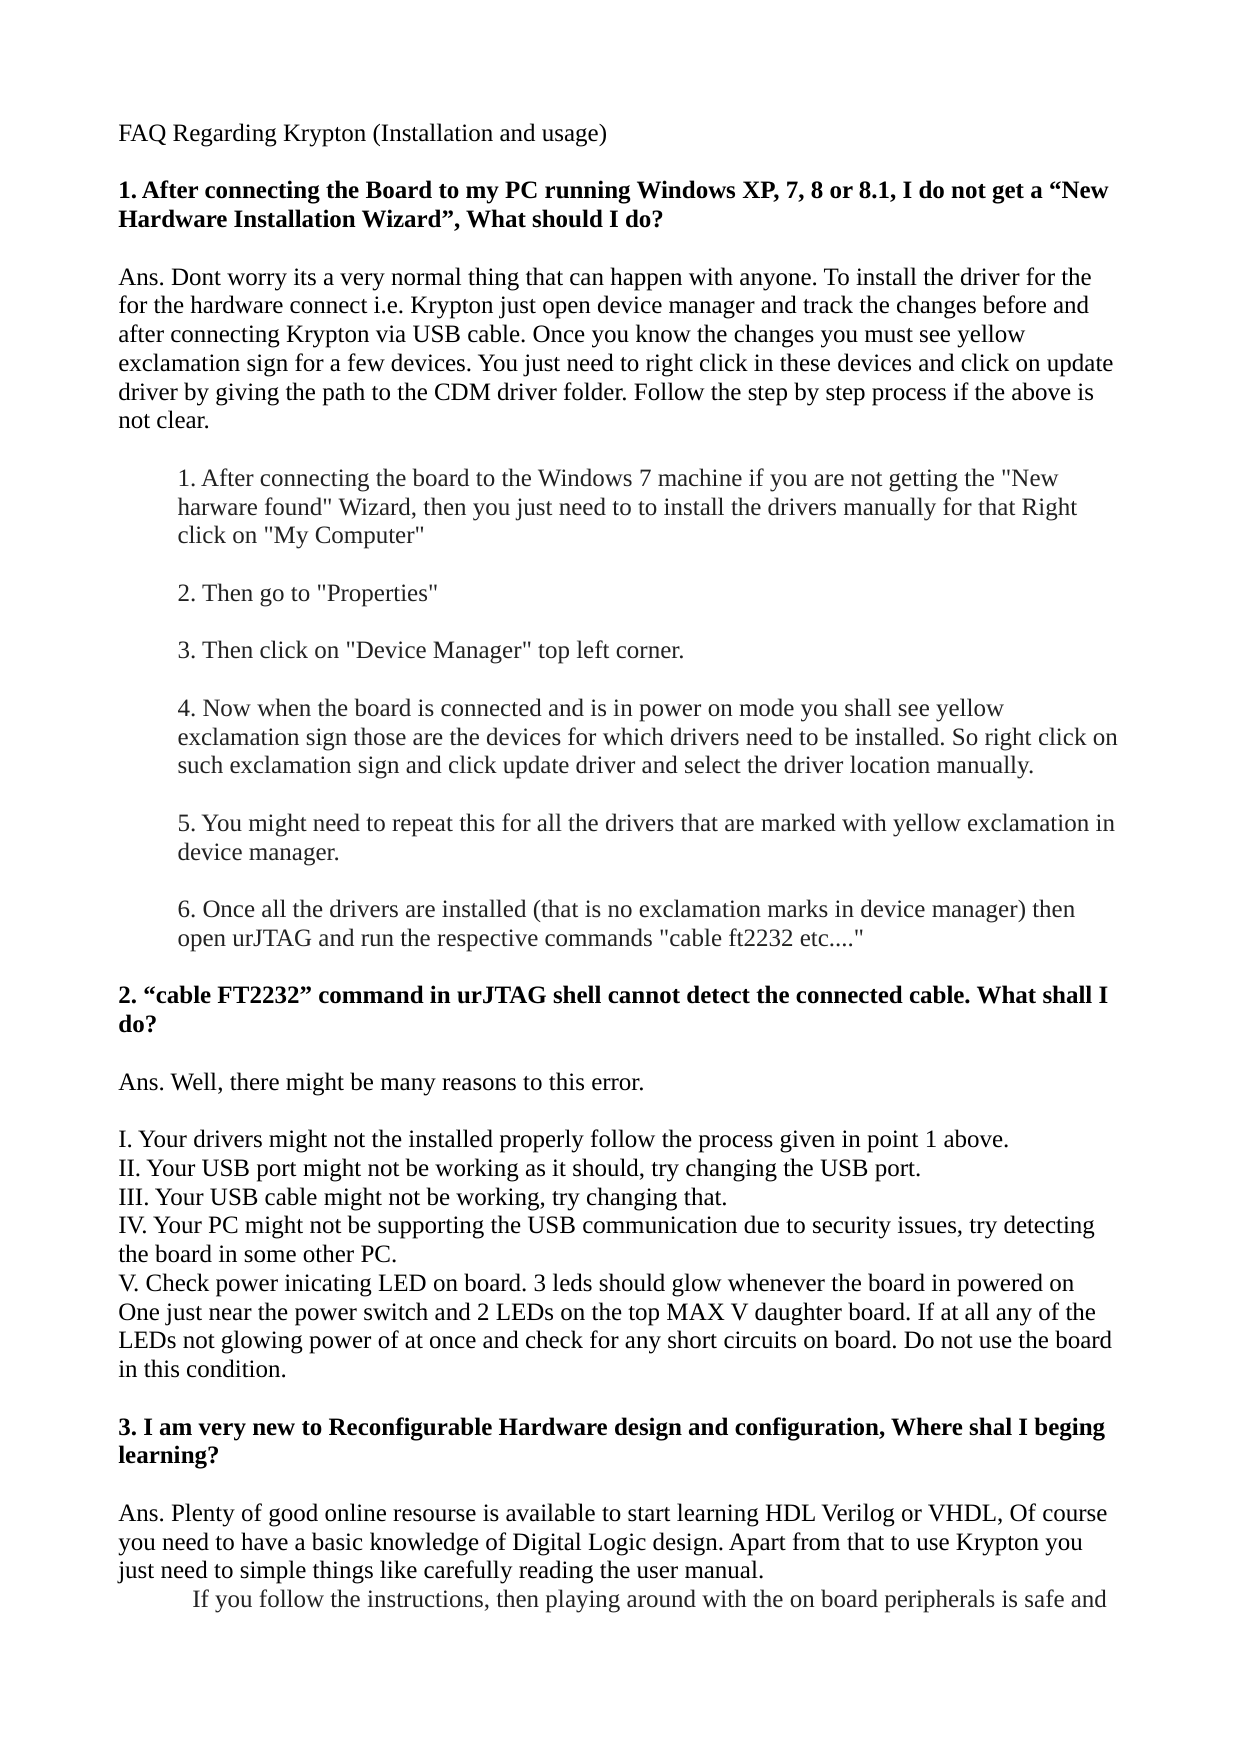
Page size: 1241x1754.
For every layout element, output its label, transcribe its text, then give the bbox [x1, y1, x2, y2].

text 2. “cable FT2232” command in urJTAG shell cannot detect the connected cable. What shall I do? [118, 981, 1122, 1038]
text Ans. Plenty of good online resourse is available to start learning HDL Verilog or VHDL, Of course you need to have a basic knowledge of Digital Logic design. Apart from that to use Krypton you just need to simple things like carefully reading the user manual. [118, 1498, 1122, 1584]
text Ans. Dont worry its a very normal thing that can happen with anyone. To install the driver for the for the hardware connect i.e. Krypton just open device manager and track the changes before and after connecting Krypton via USB cable. Once you know the changes you must see yellow exclamation sign for a few devices. You just need to right click in these devices and click on update driver by giving the path to the CDM driver folder. Follow the step by step process if the above is not clear. [118, 262, 1122, 434]
text 6. Once all the drivers are installed (that is no exclamation marks in device manager) then open urJTAG and run the respective commands "cable ft2232 etc...." [177, 894, 1122, 952]
text 2. Then go to "Properties" [177, 578, 1122, 607]
text II. Your USB port might not be working as it should, try changing the USB port. [118, 1153, 1122, 1182]
text III. Your USB cable might not be working, try changing that. [118, 1182, 1122, 1211]
text FAQ Regarding Krypton (Installation and usage) [118, 118, 1122, 147]
text 5. You might need to repeat this for all the drivers that are marked with yellow exclamation in device manager. [177, 808, 1122, 866]
text 4. Now when the board is connected and is in power on mode you shall see yellow exclamation sign those are the devices for which drivers need to be installed. So right click on such exclamation sign and click update driver and select the driver location manually. [177, 693, 1122, 779]
text IV. Your PC might not be supporting the USB communication due to security issues, try detecting the board in some other PC. [118, 1211, 1122, 1268]
text 3. Then click on "Device Manager" top left corner. [177, 636, 1122, 664]
text If you follow the instructions, then playing around with the on board peripherals is safe and [118, 1584, 1122, 1613]
text 3. I am very new to Reconfigurable Hardware design and configuration, Where shal I beging learning? [118, 1412, 1122, 1469]
text I. Your drivers might not the installed properly follow the process given in point 1 above. [118, 1124, 1122, 1153]
text Ans. Well, there might be many reasons to this error. [118, 1067, 1122, 1096]
text 1. After connecting the Board to my PC running Windows XP, 7, 8 or 8.1, I do not get a “New Hardware Installation Wizard”, What should I do? [118, 176, 1122, 233]
text 1. After connecting the board to the Windows 7 machine if you are not getting the "New harware found" Wizard, then you just need to to install the drivers manually for that Right click on "My Computer" [177, 463, 1122, 549]
text V. Check power inicating LED on board. 3 leds should glow whenever the board in powered on One just near the power switch and 2 LEDs on the top MAX V daughter board. If at all any of the LEDs not glowing power of at once and check for any short circuits on board. Do not use the board in this condition. [118, 1268, 1122, 1383]
